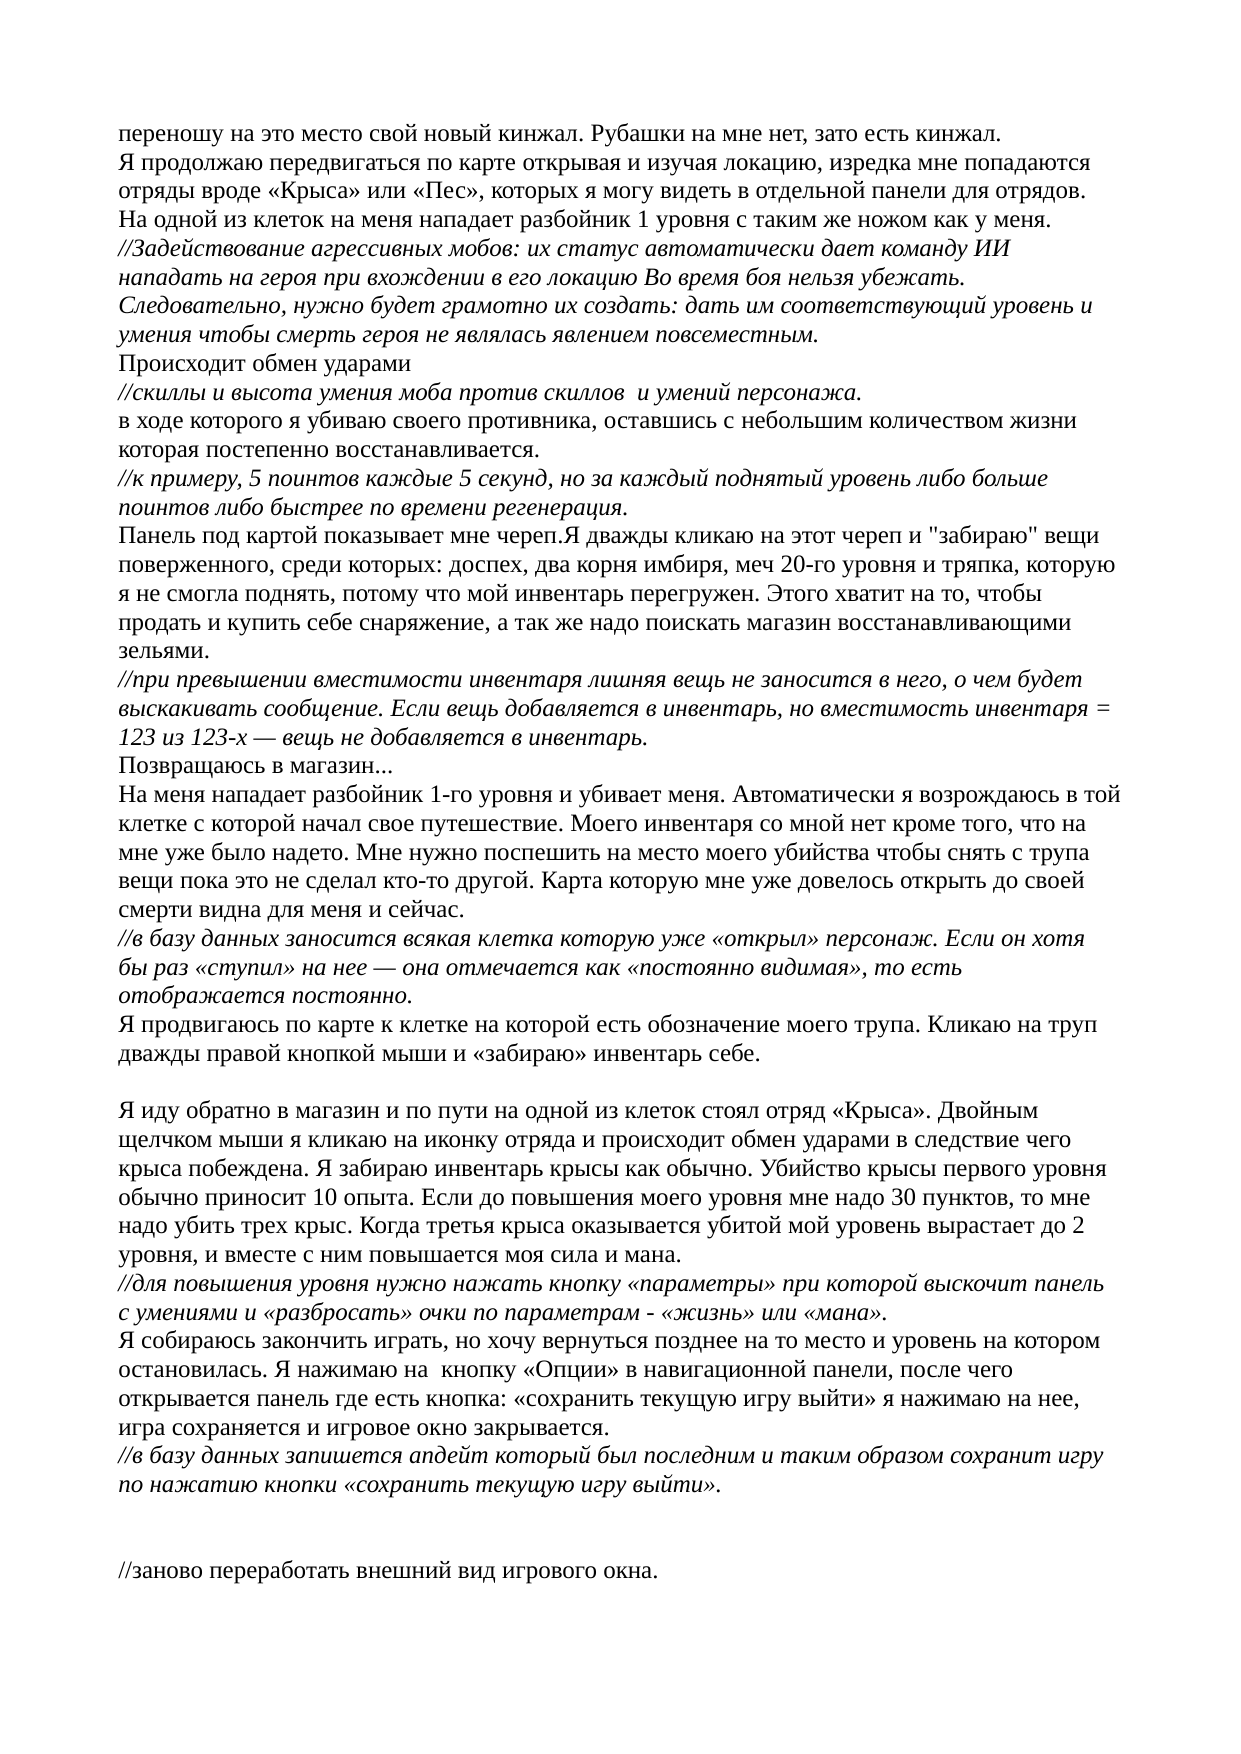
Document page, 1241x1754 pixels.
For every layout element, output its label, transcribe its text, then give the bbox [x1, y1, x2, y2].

text Позвращаюсь в магазин... [118, 751, 1122, 779]
text Я продвигаюсь по карте к клетке на которой есть обозначение моего трупа. Кликаю на труп дважды правой кнопкой мыши и «забираю» инвентарь себе. [118, 1009, 1122, 1067]
text //в базу данных запишется апдейт который был последним и таким образом сохранит игру по нажатию кнопки «сохранить текущую игру выйти». [118, 1441, 1122, 1498]
text Я продолжаю передвигаться по карте открывая и изучая локацию, изредка мне попадаются отряды вроде «Крыса» или «Пес», которых я могу видеть в отдельной панели для отрядов. На одной из клеток на меня нападает разбойник 1 уровня с таким же ножом как у меня. [118, 147, 1122, 233]
text Панель под картой показывает мне череп.Я дважды кликаю на этот череп и "забираю" вещи поверженного, среди которых: доспех, два корня имбиря, меч 20-го уровня и тряпка, которую я не смогла поднять, потому что мой инвентарь перегружен. Этого хватит на то, чтобы продать и купить себе снаряжение, а так же надо поискать магазин восстанавливающими зельями. [118, 521, 1122, 664]
text в ходе которого я убиваю своего противника, оставшись с небольшим количеством жизни которая постепенно восстанавливается. [118, 406, 1122, 463]
text //к примеру, 5 поинтов каждые 5 секунд, но за каждый поднятый уровень либо больше поинтов либо быстрее по времени регенерация. [118, 463, 1122, 521]
text Я иду обратно в магазин и по пути на одной из клеток стоял отряд «Крыса». Двойным щелчком мыши я кликаю на иконку отряда и происходит обмен ударами в следствие чего крыса побеждена. Я забираю инвентарь крысы как обычно. Убийство крысы первого уровня обычно приносит 10 опыта. Если до повышения моего уровня мне надо 30 пунктов, то мне надо убить трех крыс. Когда третья крыса оказывается убитой мой уровень вырастает до 2 уровня, и вместе с ним повышается моя сила и мана. [118, 1096, 1122, 1268]
text //при превышении вместимости инвентаря лишняя вещь не заносится в него, о чем будет выскакивать сообщение. Если вещь добавляется в инвентарь, но вместимость инвентаря = 123 из 123-х — вещь не добавляется в инвентарь. [118, 664, 1122, 751]
text //для повышения уровня нужно нажать кнопку «параметры» при которой выскочит панель с умениями и «разбросать» очки по параметрам - «жизнь» или «мана». [118, 1268, 1122, 1326]
text //Задействование агрессивных мобов: их статус автоматически дает команду ИИ нападать на героя при вхождении в его локацию Во время боя нельзя убежать. Следовательно, нужно будет грамотно их создать: дать им соответствующий уровень и умения чтобы смерть героя не являлась явлением повсеместным. [118, 233, 1122, 348]
text На меня нападает разбойник 1-го уровня и убивает меня. Автоматически я возрождаюсь в той клетке с которой начал свое путешествие. Моего инвентаря со мной нет кроме того, что на мне уже было надето. Мне нужно поспешить на место моего убийства чтобы снять с трупа вещи пока это не сделал кто-то другой. Карта которую мне уже довелось открыть до своей смерти видна для меня и сейчас. [118, 779, 1122, 923]
text переношу на это место свой новый кинжал. Рубашки на мне нет, зато есть кинжал. [118, 118, 1122, 147]
text //скиллы и высота умения моба против скиллов и умений персонажа. [118, 377, 1122, 406]
text Я собираюсь закончить играть, но хочу вернуться позднее на то место и уровень на котором остановилась. Я нажимаю на кнопку «Опции» в навигационной панели, после чего открывается панель где есть кнопка: «сохранить текущую игру выйти» я нажимаю на нее, игра сохраняется и игровое окно закрывается. [118, 1326, 1122, 1441]
text //в базу данных заносится всякая клетка которую уже «открыл» персонаж. Если он хотя бы раз «ступил» на нее — она отмечается как «постоянно видимая», то есть отображается постоянно. [118, 923, 1122, 1009]
text Происходит обмен ударами [118, 348, 1122, 377]
text //заново переработать внешний вид игрового окна. [118, 1556, 1122, 1584]
